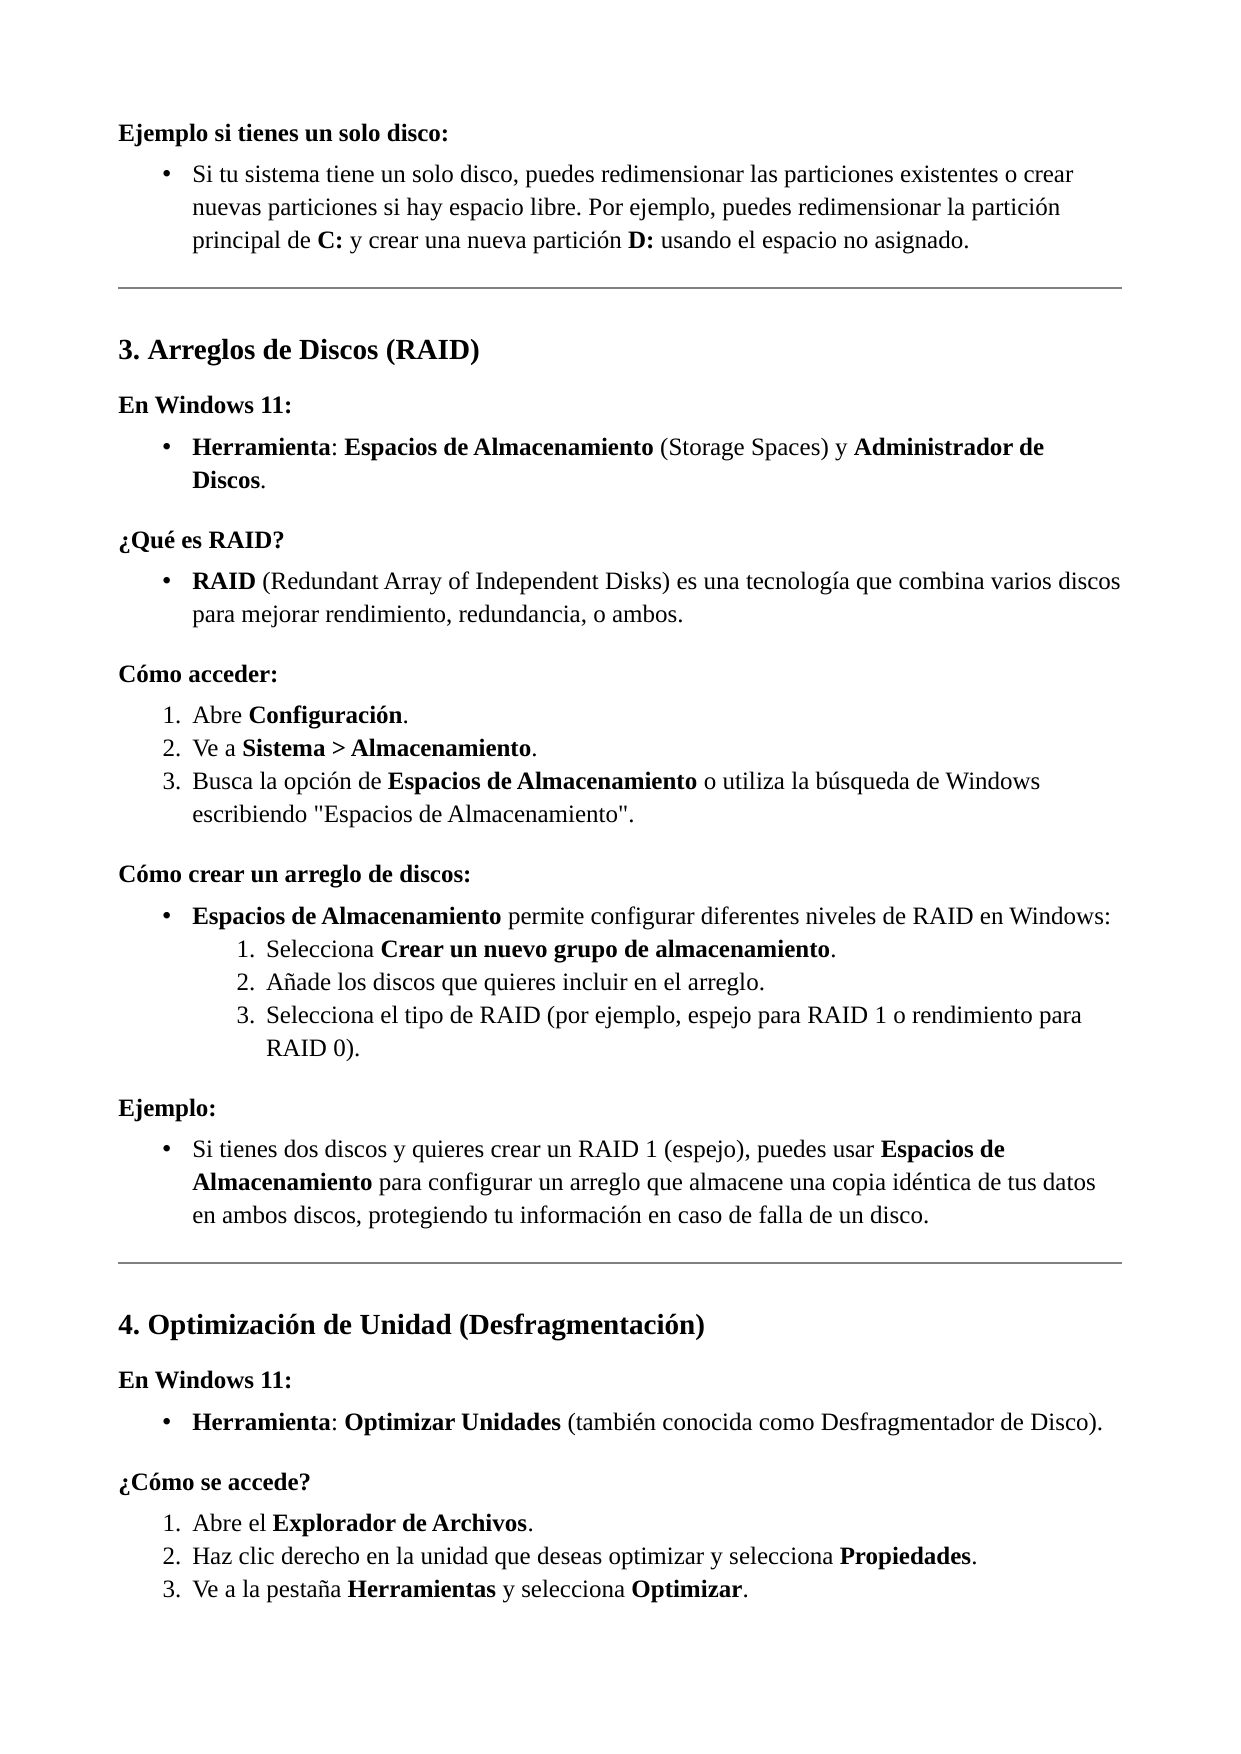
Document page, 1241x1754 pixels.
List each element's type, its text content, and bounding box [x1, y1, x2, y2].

subtitle ¿Qué es RAID? [118, 525, 1122, 553]
subtitle ¿Cómo se accede? [118, 1467, 1122, 1495]
list Selecciona el tipo de RAID (por ejemplo, espejo para RAID 1 o rendimiento para RAID 0). [236, 1000, 1122, 1062]
subtitle 3. Arreglos de Discos (RAID) [118, 332, 1122, 365]
subtitle Cómo crear un arreglo de discos: [118, 859, 1122, 888]
list Añade los discos que quieres incluir en el arreglo. [236, 967, 1122, 996]
list Si tienes dos discos y quieres crear un RAID 1 (espejo), puedes usar Espacios de Almacenamiento para configurar un arreglo que almacene una copia idéntica de tus datos en ambos discos, protegiendo tu información en caso de falla de un disco. [162, 1134, 1122, 1229]
list RAID (Redundant Array of Independent Disks) es una tecnología que combina varios discos para mejorar rendimiento, redundancia, o ambos. [162, 566, 1122, 628]
subtitle Ejemplo si tienes un solo disco: [118, 118, 1122, 147]
list Herramienta: Optimizar Unidades (también conocida como Desfragmentador de Disco). [162, 1407, 1122, 1435]
subtitle Cómo acceder: [118, 659, 1122, 688]
list Espacios de Almacenamiento permite configurar diferentes niveles de RAID en Windows: [162, 901, 1122, 929]
subtitle En Windows 11: [118, 1365, 1122, 1394]
list Abre Configuración. [162, 700, 1122, 729]
list Herramienta: Espacios de Almacenamiento (Storage Spaces) y Administrador de Discos. [162, 432, 1122, 493]
list Si tu sistema tiene un solo disco, puedes redimensionar las particiones existentes o crear nuevas particiones si hay espacio libre. Por ejemplo, puedes redimensionar la partición principal de C: y crear una nueva partición D: usando el espacio no asignado. [162, 159, 1122, 254]
list Selecciona Crear un nuevo grupo de almacenamiento. [236, 934, 1122, 963]
list Abre el Explorador de Archivos. [162, 1508, 1122, 1537]
list Ve a Sistema > Almacenamiento. [162, 733, 1122, 762]
list Busca la opción de Espacios de Almacenamiento o utiliza la búsqueda de Windows escribiendo "Espacios de Almacenamiento". [162, 766, 1122, 828]
subtitle Ejemplo: [118, 1093, 1122, 1122]
list Ve a la pestaña Herramientas y selecciona Optimizar. [162, 1574, 1122, 1603]
subtitle 4. Optimización de Unidad (Desfragmentación) [118, 1307, 1122, 1340]
subtitle En Windows 11: [118, 390, 1122, 419]
list Haz clic derecho en la unidad que deseas optimizar y selecciona Propiedades. [162, 1541, 1122, 1570]
